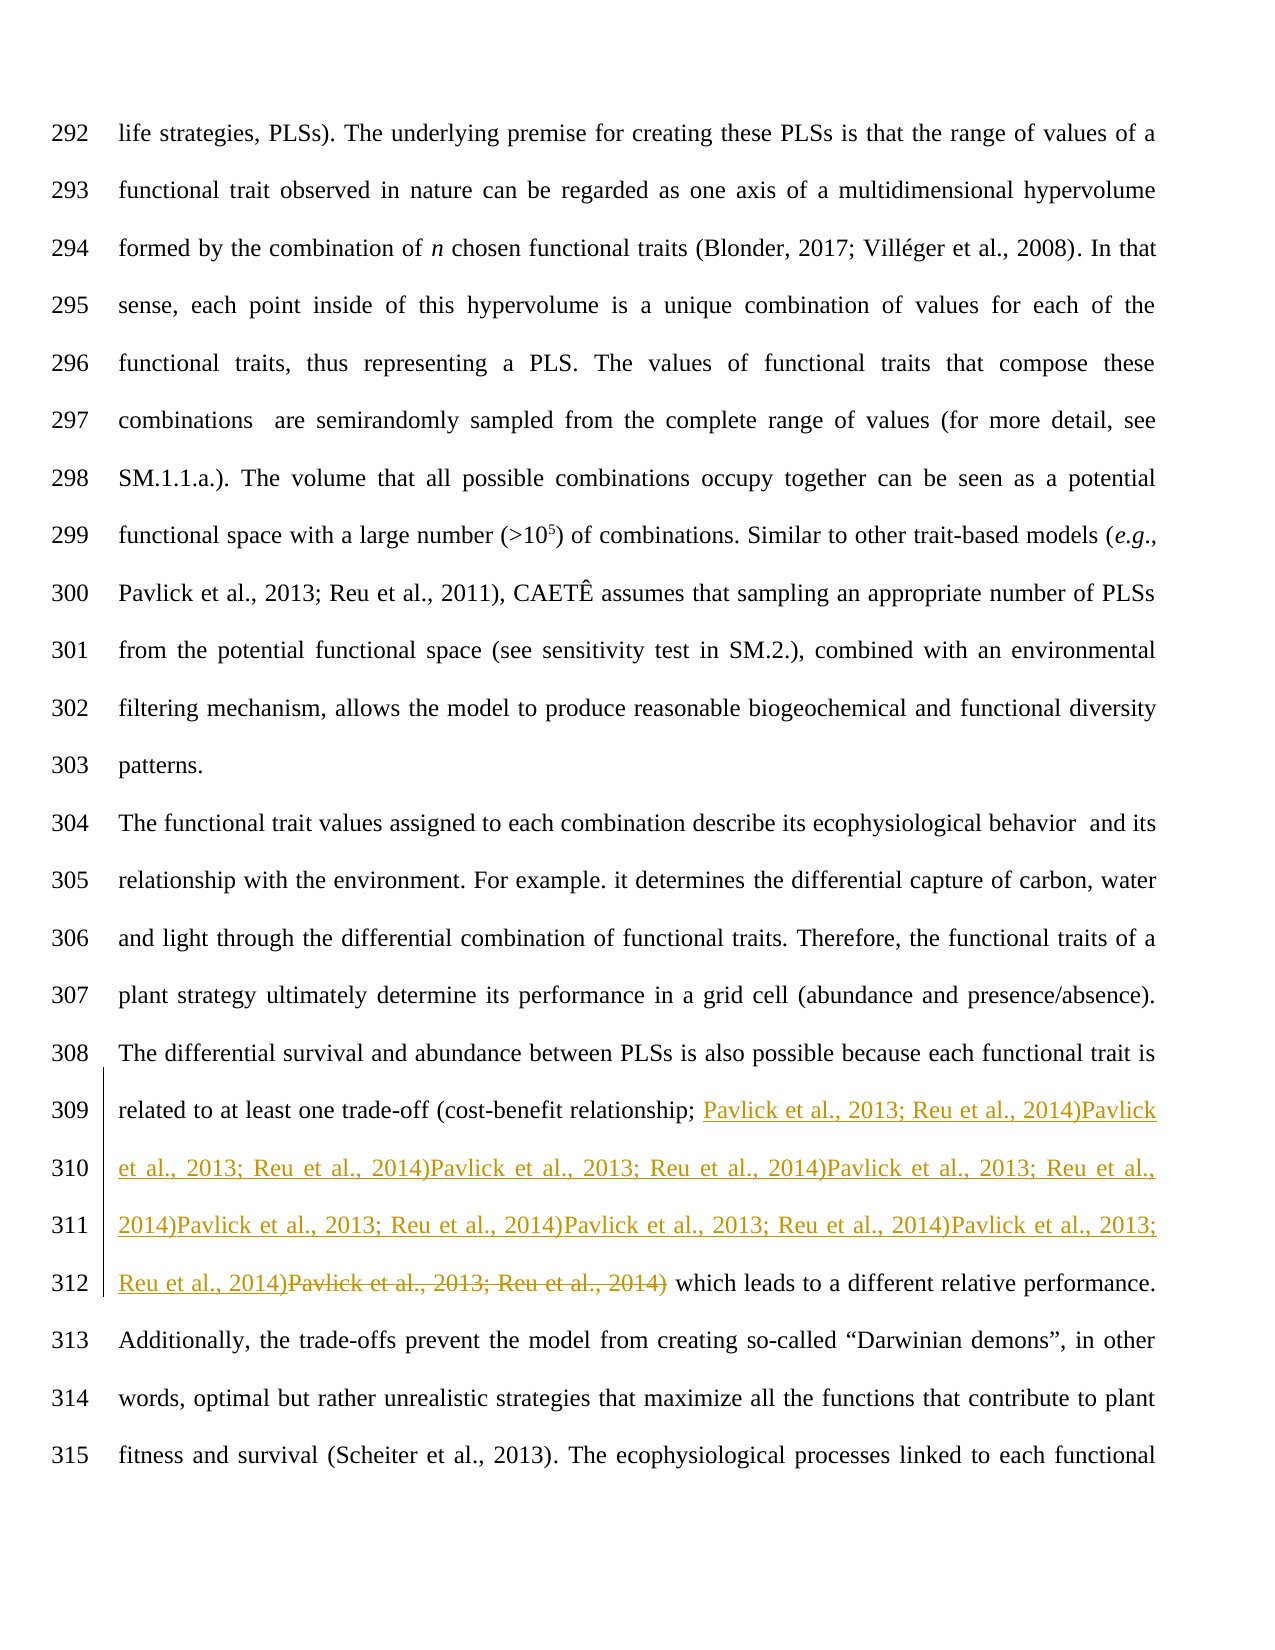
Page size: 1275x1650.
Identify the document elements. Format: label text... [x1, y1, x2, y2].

text life strategies, PLSs). The underlying premise for creating these PLSs is that the range of values of a functional trait observed in nature can be regarded as one axis of a multidimensional hypervolume formed by the combination of n chosen functional traits (Blonder, 2017; Villéger et al., 2008)⁠. In that sense, each point inside of this hypervolume is a unique combination of values for each of the functional traits, thus representing a PLS. The values of functional traits that compose these combinations are semirandomly sampled from the complete range of values (for more detail, see SM.1.1.a.). The volume that all possible combinations occupy together can be seen as a potential functional space with a large number (>105) of combinations. Similar to other trait-based models (e.g., Pavlick et al., 2013; Reu et al., 2011), CAETÊ assumes that sampling an appropriate number of PLSs from the potential functional space (see sensitivity test in SM.2.), combined with an environmental filtering mechanism, allows the model to produce reasonable biogeochemical and functional diversity patterns. [118, 118, 1157, 779]
text The functional trait values assigned to each combination describe its ecophysiological behavior and its relationship with the environment. For example. it determines the differential capture of carbon, water and light through the differential combination of functional traits. Therefore, the functional traits of a plant strategy ultimately determine its performance in a grid cell (abundance and presence/absence). The differential survival and abundance between PLSs is also possible because each functional trait is related to at least one trade-off (cost-benefit relationship; Pavlick et al., 2013; Reu et al., 2014)Pavlick et al., 2013; Reu et al., 2014)Pavlick et al., 2013; Reu et al., 2014)Pavlick et al., 2013; Reu et al., 2014)Pavlick et al., 2013; Reu et al., 2014)Pavlick et al., 2013; Reu et al., 2014)Pavlick et al., 2013; Reu et al., 2014)⁠ which leads to a different relative performance. Additionally, the trade-offs prevent the model from creating so-called “Darwinian demons”, in other words, optimal but rather unrealistic strategies that maximize all the functions that contribute to plant fitness and survival (Scheiter et al., 2013)⁠. The ecophysiological processes linked to each functional trait, its trade-offs, and associated formulations are summarized in Table SM.1 and described in Supplementary Material SM.1.10. [118, 1237, 1157, 1469]
text The functional trait values assigned to each combination describe its ecophysiological behavior and its relationship with the environment. For example. it determines the differential capture of carbon, water and light through the differential combination of functional traits. Therefore, the functional traits of a plant strategy ultimately determine its performance in a grid cell (abundance and presence/absence). The differential survival and abundance between PLSs is also possible because each functional trait is related to at least one trade-off (cost-benefit relationship; Pavlick et al., 2013; Reu et al., 2014)Pavlick et al., 2013; Reu et al., 2014)Pavlick et al., 2013; Reu et al., 2014)Pavlick et al., 2013; Reu et al., 2014)Pavlick et al., 2013; Reu et al., 2014)Pavlick et al., 2013; Reu et al., 2014)Pavlick et al., 2013; Reu et al., 2014)⁠ which leads to a different relative performance. Additionally, the trade-offs prevent the model from creating so-called “Darwinian demons”, in other words, optimal but rather unrealistic strategies that maximize all the functions that contribute to plant fitness and survival (Scheiter et al., 2013)⁠. The ecophysiological processes linked to each functional trait, its trade-offs, and associated formulations are summarized in Table SM.1 and described in Supplementary Material SM.1.10. [118, 808, 1157, 1236]
